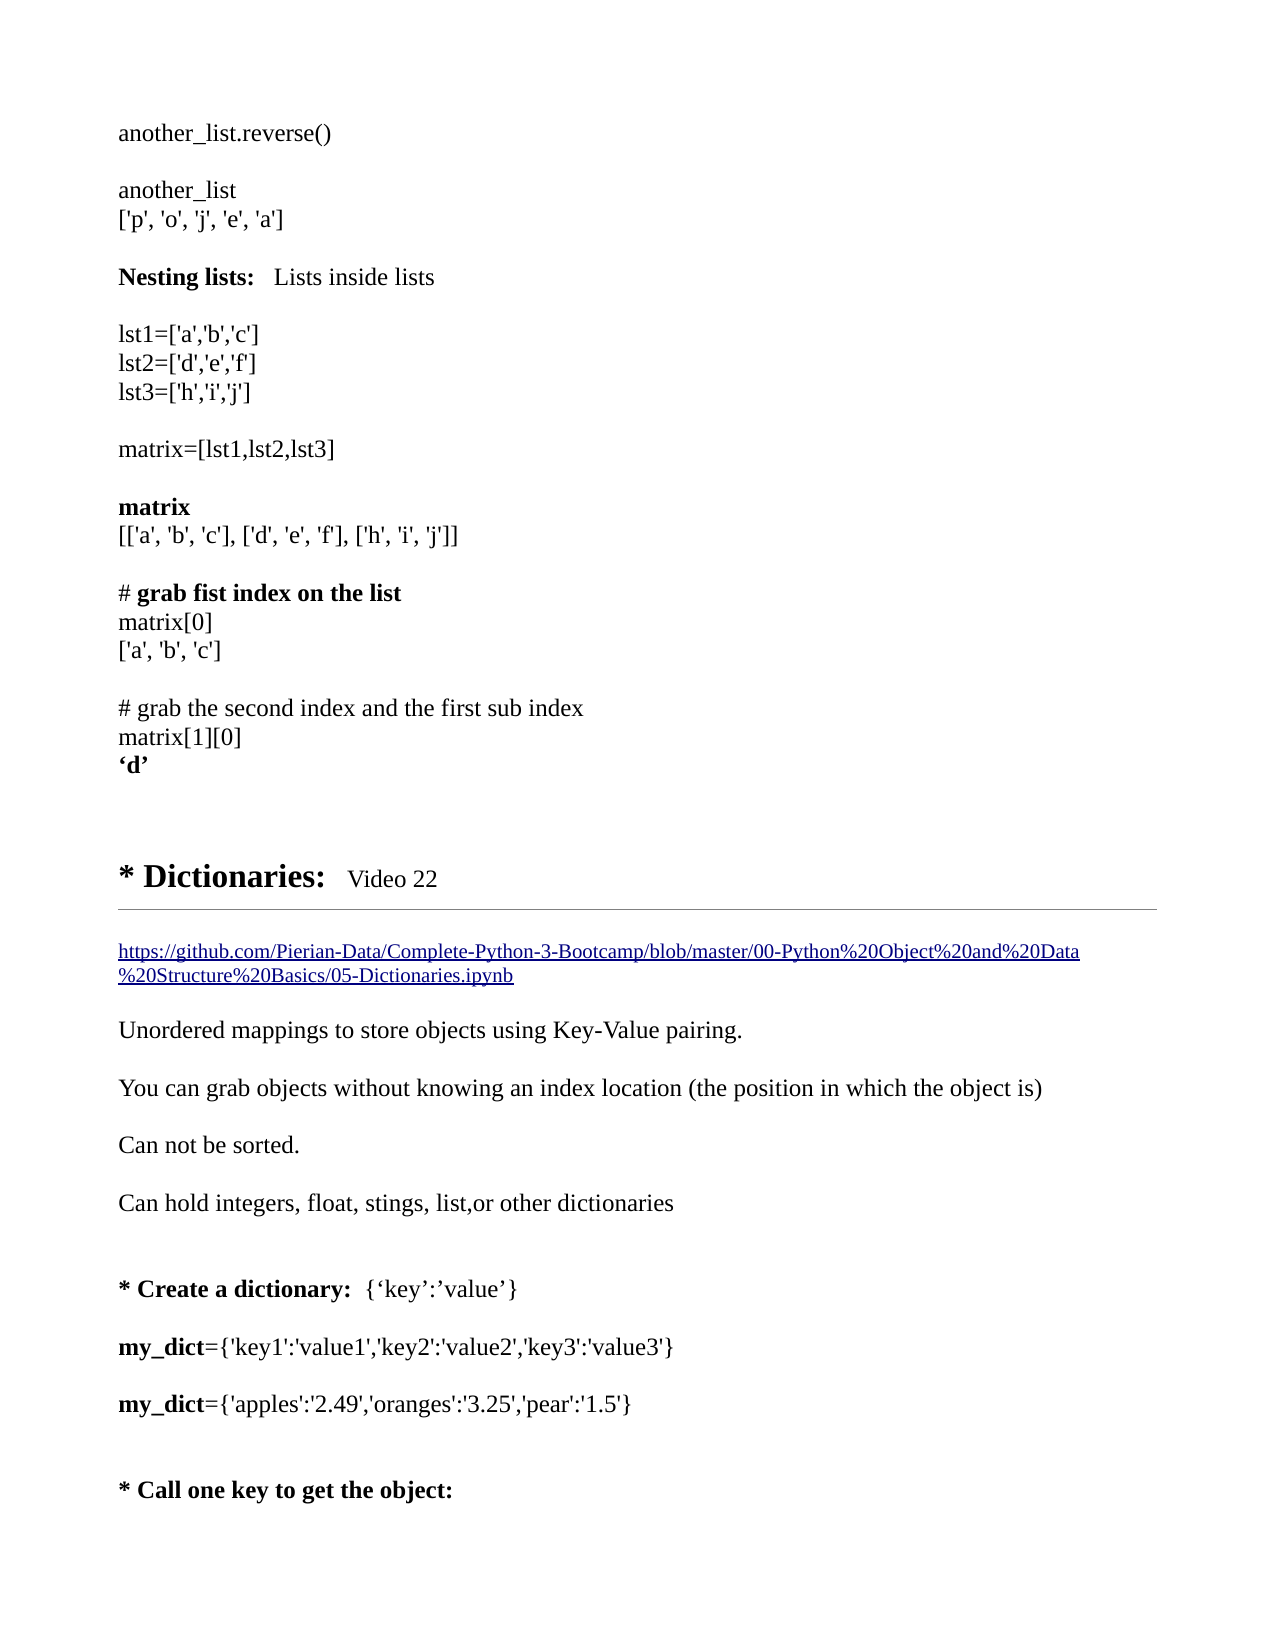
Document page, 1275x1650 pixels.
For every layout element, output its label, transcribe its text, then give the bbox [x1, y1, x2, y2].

text another_list [118, 176, 1157, 204]
text my_dict={'apples':'2.49','oranges':'3.25','pear':'1.5'} [118, 1389, 1157, 1418]
text Nesting lists: Lists inside lists [118, 262, 1157, 291]
text lst1=['a','b','c'] [118, 319, 1157, 348]
text You can grab objects without knowing an index location (the position in which the object is) [118, 1073, 1157, 1102]
text * Create a dictionary: {‘key’:’value’} [118, 1274, 1157, 1303]
text ['p', 'o', 'j', 'e', 'a'] [118, 204, 1157, 233]
text lst2=['d','e','f'] [118, 348, 1157, 377]
text ['a', 'b', 'c'] [118, 636, 1157, 664]
text matrix [118, 492, 1157, 521]
text Unordered mappings to store objects using Key-Value pairing. [118, 1015, 1157, 1044]
text lst3=['h','i','j'] [118, 377, 1157, 406]
text # grab fist index on the list [118, 578, 1157, 607]
text * Call one key to get the object: [118, 1475, 1157, 1504]
text matrix[1][0] [118, 722, 1157, 751]
text another_list.reverse() [118, 118, 1157, 147]
text [['a', 'b', 'c'], ['d', 'e', 'f'], ['h', 'i', 'j']] [118, 521, 1157, 549]
text https://github.com/Pierian-Data/Complete-Python-3-Bootcamp/blob/master/00-Python%20Object%20and%20Data%20Structure%20Basics/05-Dictionaries.ipynb [118, 938, 1157, 987]
text Can hold integers, float, stings, list,or other dictionaries [118, 1188, 1157, 1217]
text my_dict={'key1':'value1','key2':'value2','key3':'value3'} [118, 1332, 1157, 1360]
text # grab the second index and the first sub index [118, 693, 1157, 722]
text Can not be sorted. [118, 1130, 1157, 1159]
text matrix=[lst1,lst2,lst3] [118, 434, 1157, 463]
text matrix[0] [118, 607, 1157, 636]
text ‘d’ [118, 751, 1157, 779]
text * Dictionaries: Video 22 [118, 856, 1157, 894]
